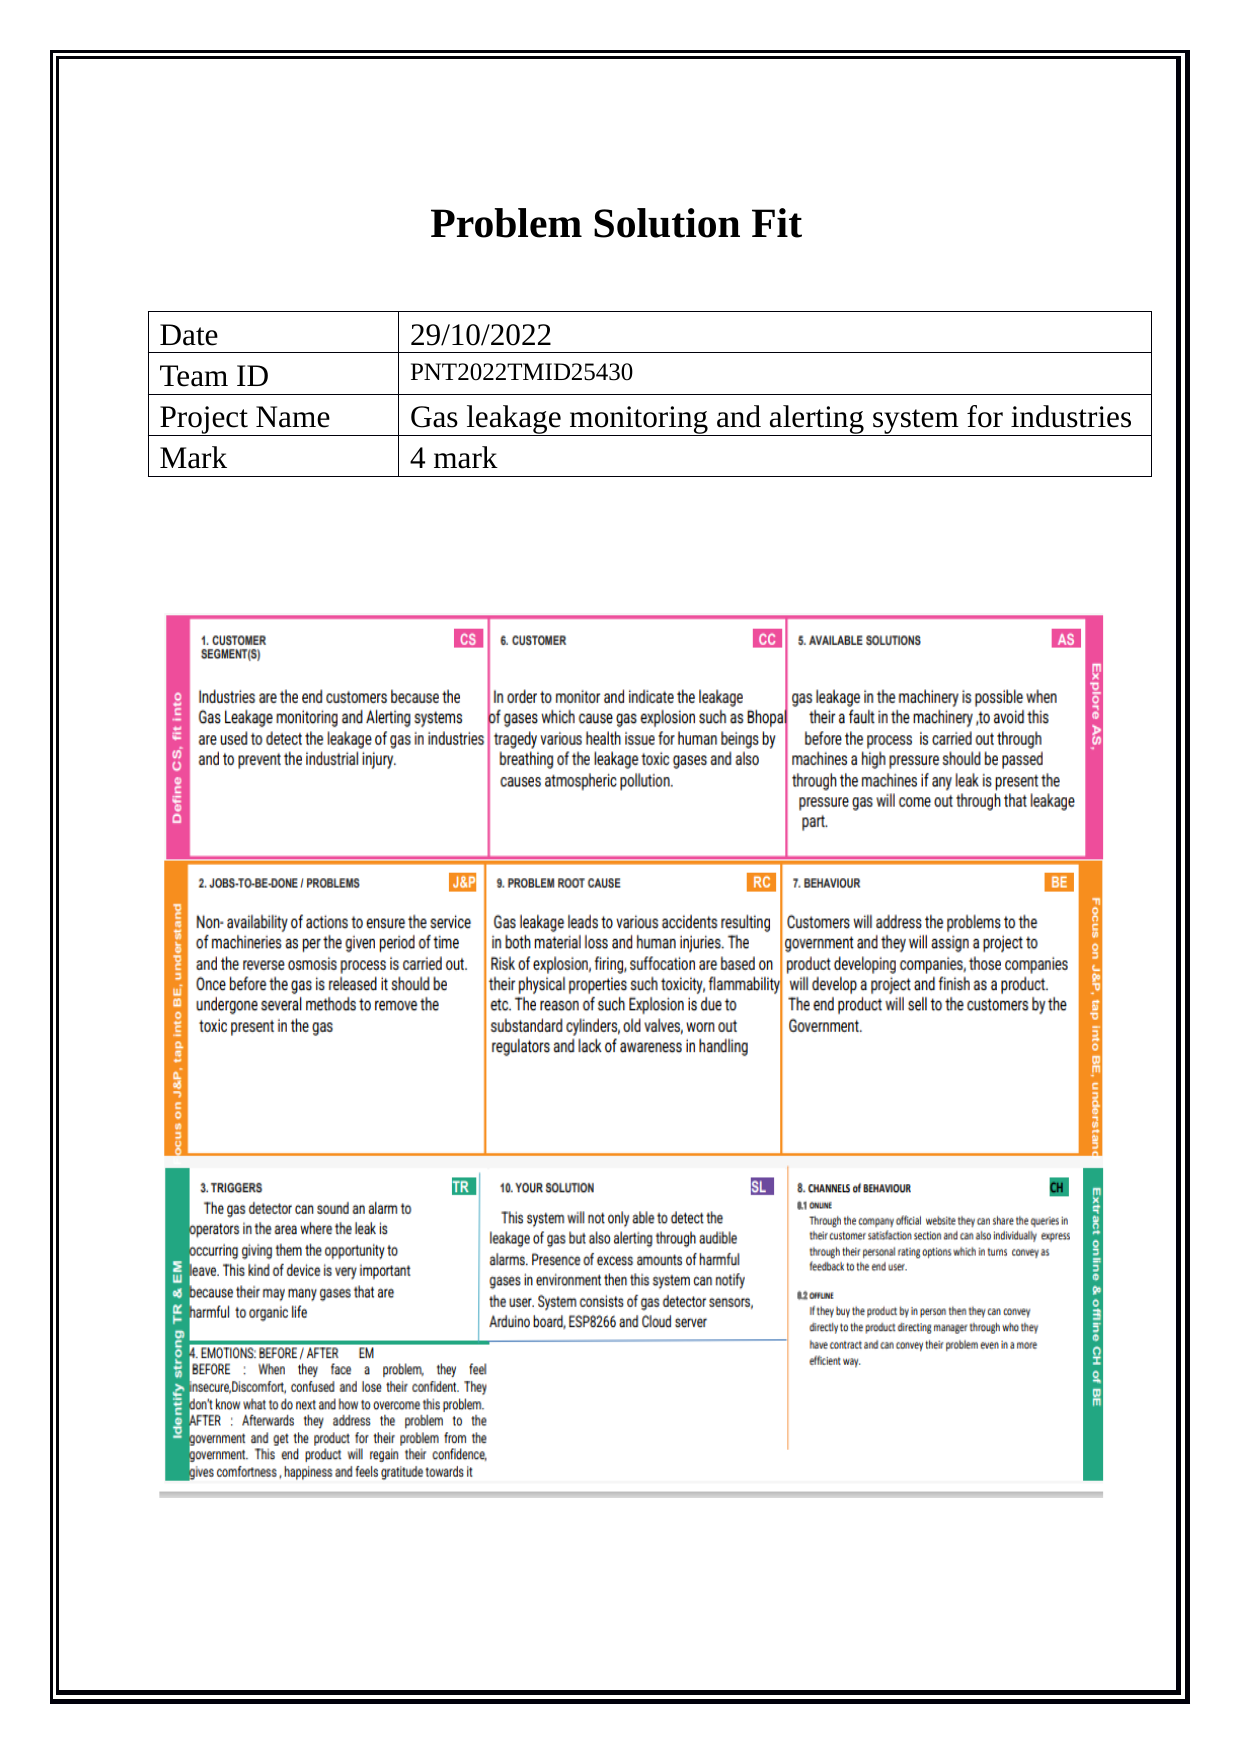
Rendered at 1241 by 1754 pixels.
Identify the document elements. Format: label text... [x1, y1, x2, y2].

table_cell Gas leakage monitoring and alerting system for industries [399, 395, 1151, 434]
text Problem Solution Fit [159, 199, 1078, 247]
table_cell PNT2022TMID25430 [399, 353, 1151, 393]
table_cell Mark [149, 436, 398, 476]
table_cell Team ID [149, 353, 398, 393]
table_header Date [149, 312, 398, 352]
table_cell 4 mark [399, 436, 1151, 476]
table_header 29/10/2022 [399, 312, 1151, 352]
table_cell Project Name [149, 395, 398, 434]
